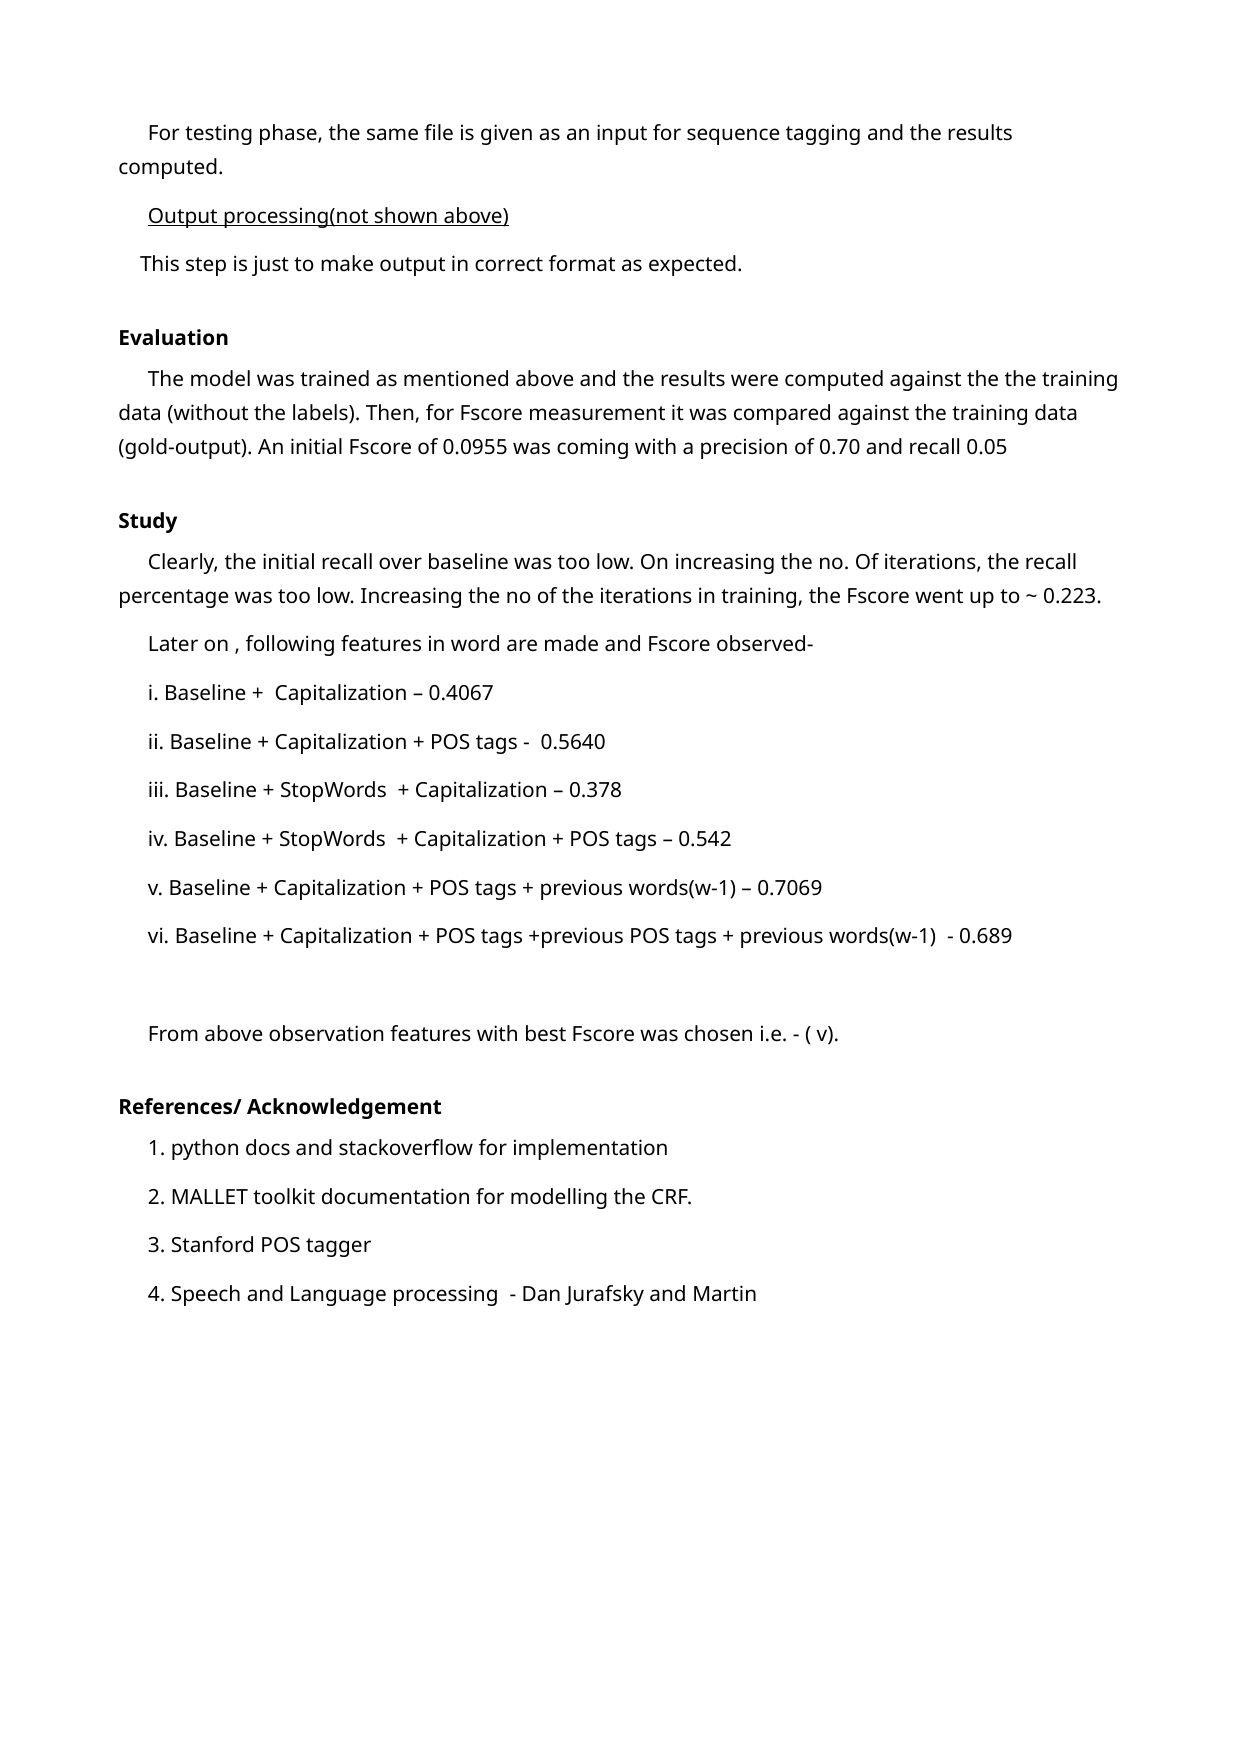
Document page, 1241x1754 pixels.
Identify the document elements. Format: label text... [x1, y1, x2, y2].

text Output processing(not shown above) [118, 201, 1122, 229]
text ii. Baseline + Capitalization + POS tags - 0.5640 [118, 727, 1122, 755]
text This step is just to make output in correct format as expected. [118, 249, 1122, 278]
text v. Baseline + Capitalization + POS tags + previous words(w-1) – 0.7069 [118, 873, 1122, 901]
text iii. Baseline + StopWords + Capitalization – 0.378 [118, 775, 1122, 804]
text vi. Baseline + Capitalization + POS tags +previous POS tags + previous words(w-1) - 0.689 [118, 921, 1122, 950]
text 2. MALLET toolkit documentation for modelling the CRF. [118, 1182, 1122, 1210]
text 4. Speech and Language processing - Dan Jurafsky and Martin [118, 1279, 1122, 1308]
subtitle Evaluation [118, 323, 1122, 352]
text For testing phase, the same file is given as an input for sequence tagging and the results computed. [118, 118, 1122, 181]
text 1. python docs and stackoverflow for implementation [118, 1133, 1122, 1162]
text 3. Stanford POS tagger [118, 1231, 1122, 1259]
text Clearly, the initial recall over baseline was too low. On increasing the no. Of iterations, the recall percentage was too low. Increasing the no of the iterations in training, the Fscore went up to ~ 0.223. [118, 547, 1122, 609]
subtitle Study [118, 506, 1122, 534]
text The model was trained as mentioned above and the results were computed against the the training data (without the labels). Then, for Fscore measurement it was compared against the training data (gold-output). An initial Fscore of 0.0955 was coming with a precision of 0.70 and recall 0.05 [118, 364, 1122, 461]
text iv. Baseline + StopWords + Capitalization + POS tags – 0.542 [118, 824, 1122, 852]
text Later on , following features in word are made and Fscore observed- [118, 629, 1122, 658]
subtitle References/ Acknowledgement [118, 1092, 1122, 1121]
text From above observation features with best Fscore was chosen i.e. - ( v). [118, 1019, 1122, 1047]
text i. Baseline + Capitalization – 0.4067 [118, 678, 1122, 707]
